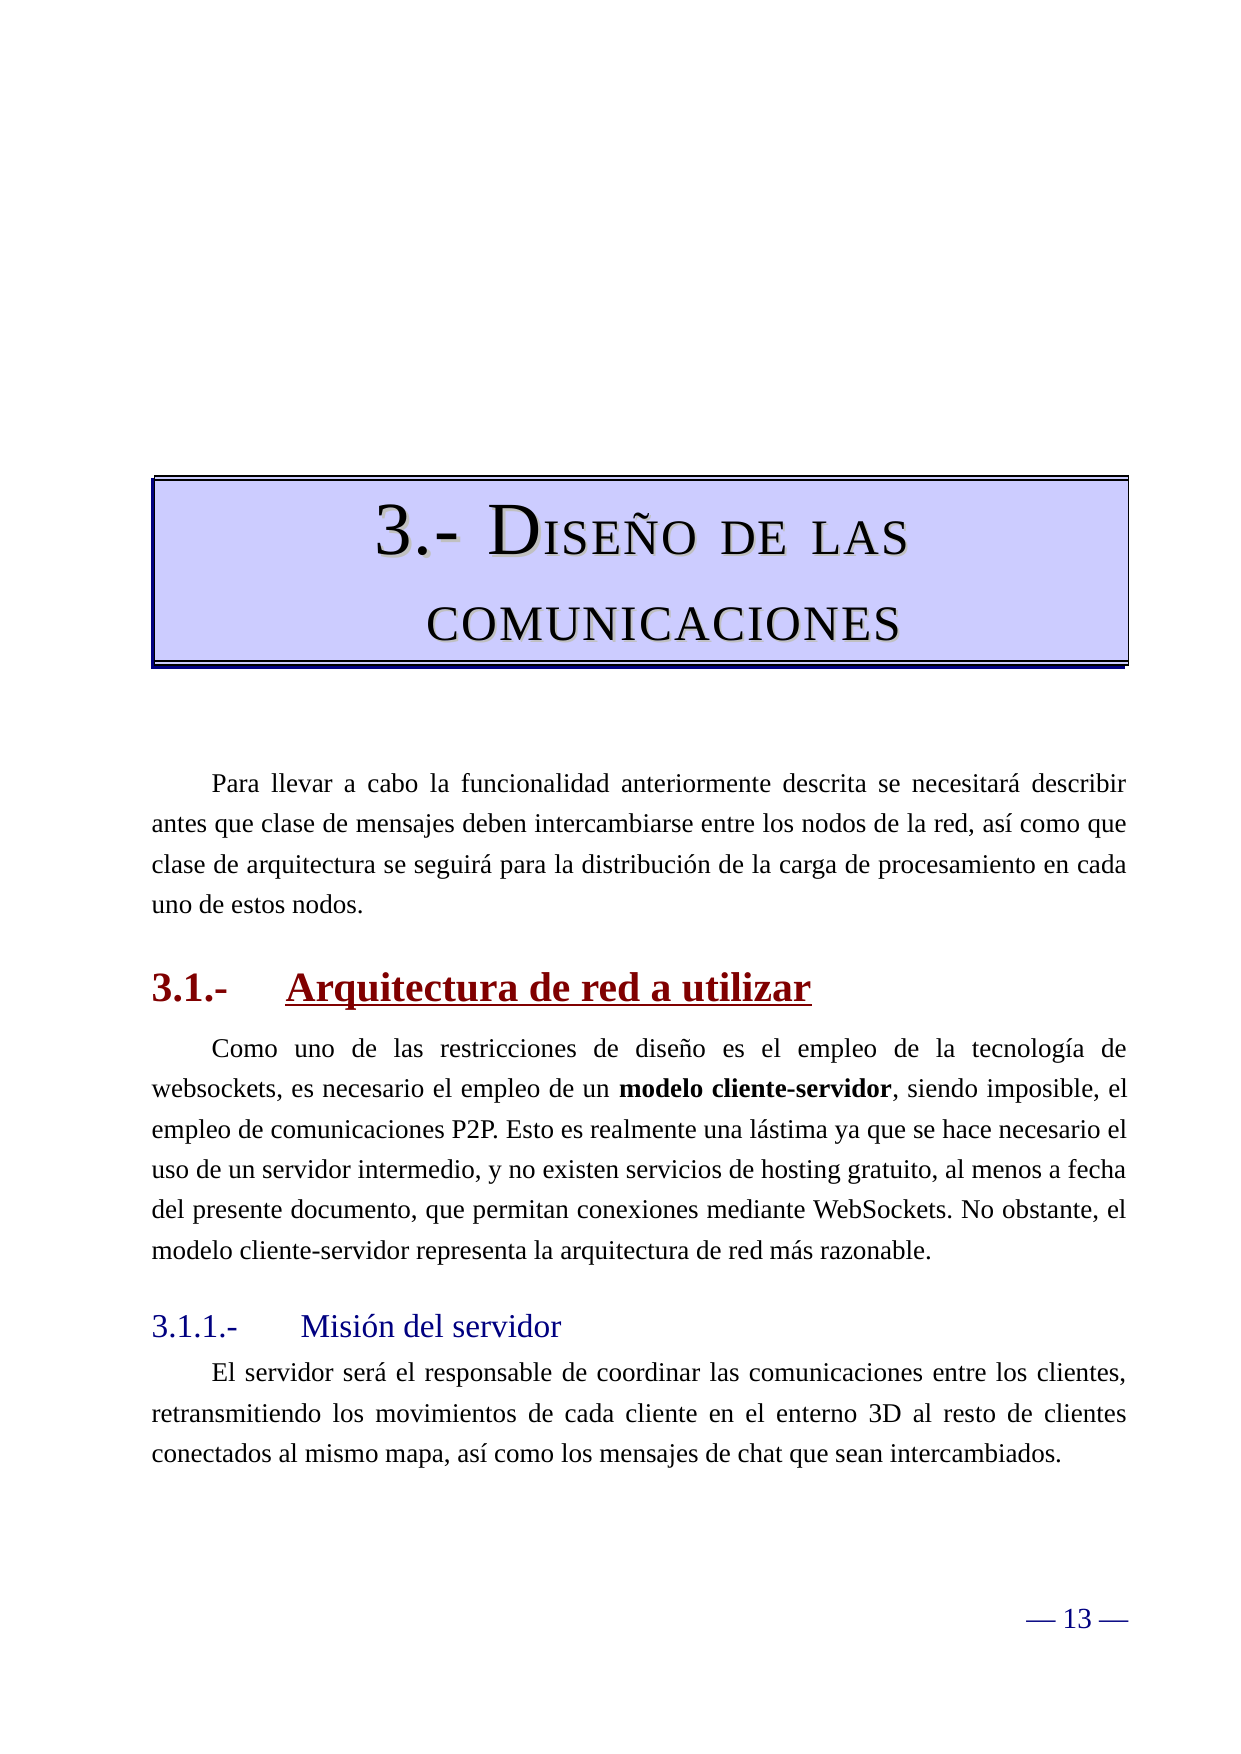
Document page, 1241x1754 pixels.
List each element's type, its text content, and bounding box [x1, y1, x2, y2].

text Para llevar a cabo la funcionalidad anteriormente descrita se necesitará describir antes que clase de mensajes deben intercambiarse entre los nodos de la red, así como que clase de arquitectura se seguirá para la distribución de la carga de procesamiento en cada uno de estos nodos. [151, 767, 1128, 919]
subtitle Misión del servidor [151, 1306, 1128, 1344]
subtitle Diseño de las comunicaciones [155, 481, 1128, 660]
text El servidor será el responsable de coordinar las comunicaciones entre los clientes, retransmitiendo los movimientos de cada cliente en el enterno 3D al resto de clientes conectados al mismo mapa, así como los mensajes de chat que sean intercambiados. [151, 1356, 1128, 1468]
subtitle Arquitectura de red a utilizar [151, 963, 1128, 1011]
text Como uno de las restricciones de diseño es el empleo de la tecnología de websockets, es necesario el empleo de un modelo cliente-servidor, siendo imposible, el empleo de comunicaciones P2P. Esto es realmente una lástima ya que se hace necesario el uso de un servidor intermedio, y no existen servicios de hosting gratuito, al menos a fecha del presente documento, que permitan conexiones mediante WebSockets. No obstante, el modelo cliente-servidor representa la arquitectura de red más razonable. [151, 1032, 1128, 1265]
